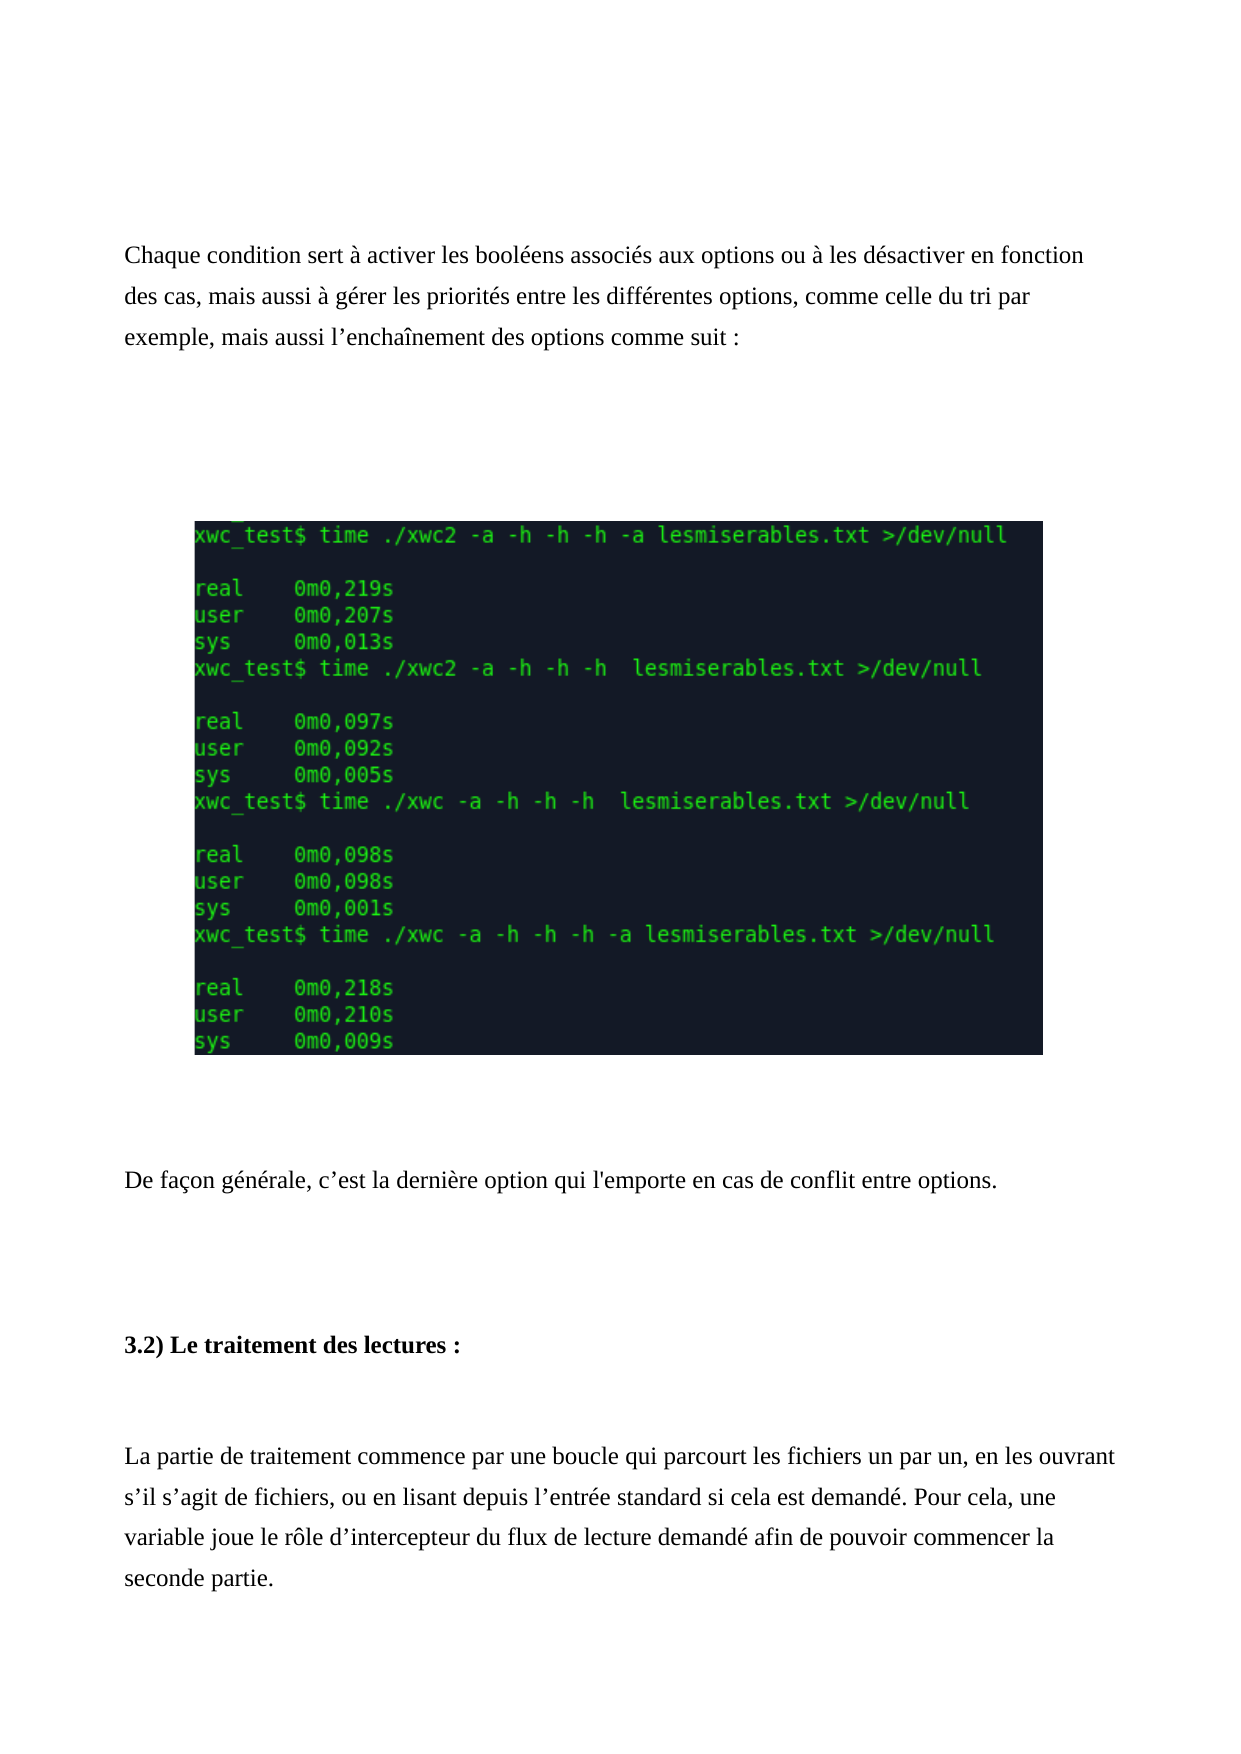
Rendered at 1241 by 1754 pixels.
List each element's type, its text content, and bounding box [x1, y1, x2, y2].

text 3.2) Le traitement des lectures : [124, 1319, 1122, 1359]
text De façon générale, c’est la dernière option qui l'emporte en cas de conflit entre options. [124, 1153, 1122, 1194]
text La partie de traitement commence par une boucle qui parcourt les fichiers un par un, en les ouvrant s’il s’agit de fichiers, ou en lisant depuis l’entrée standard si cela est demandé. Pour cela, une variable joue le rôle d’intercepteur du flux de lecture demandé afin de pouvoir commencer la seconde partie. [124, 1429, 1122, 1592]
picture [194, 521, 1043, 1055]
text Chaque condition sert à activer les booléens associés aux options ou à les désactiver en fonction des cas, mais aussi à gérer les priorités entre les différentes options, comme celle du tri par exemple, mais aussi l’enchaînement des options comme suit : [124, 228, 1122, 350]
